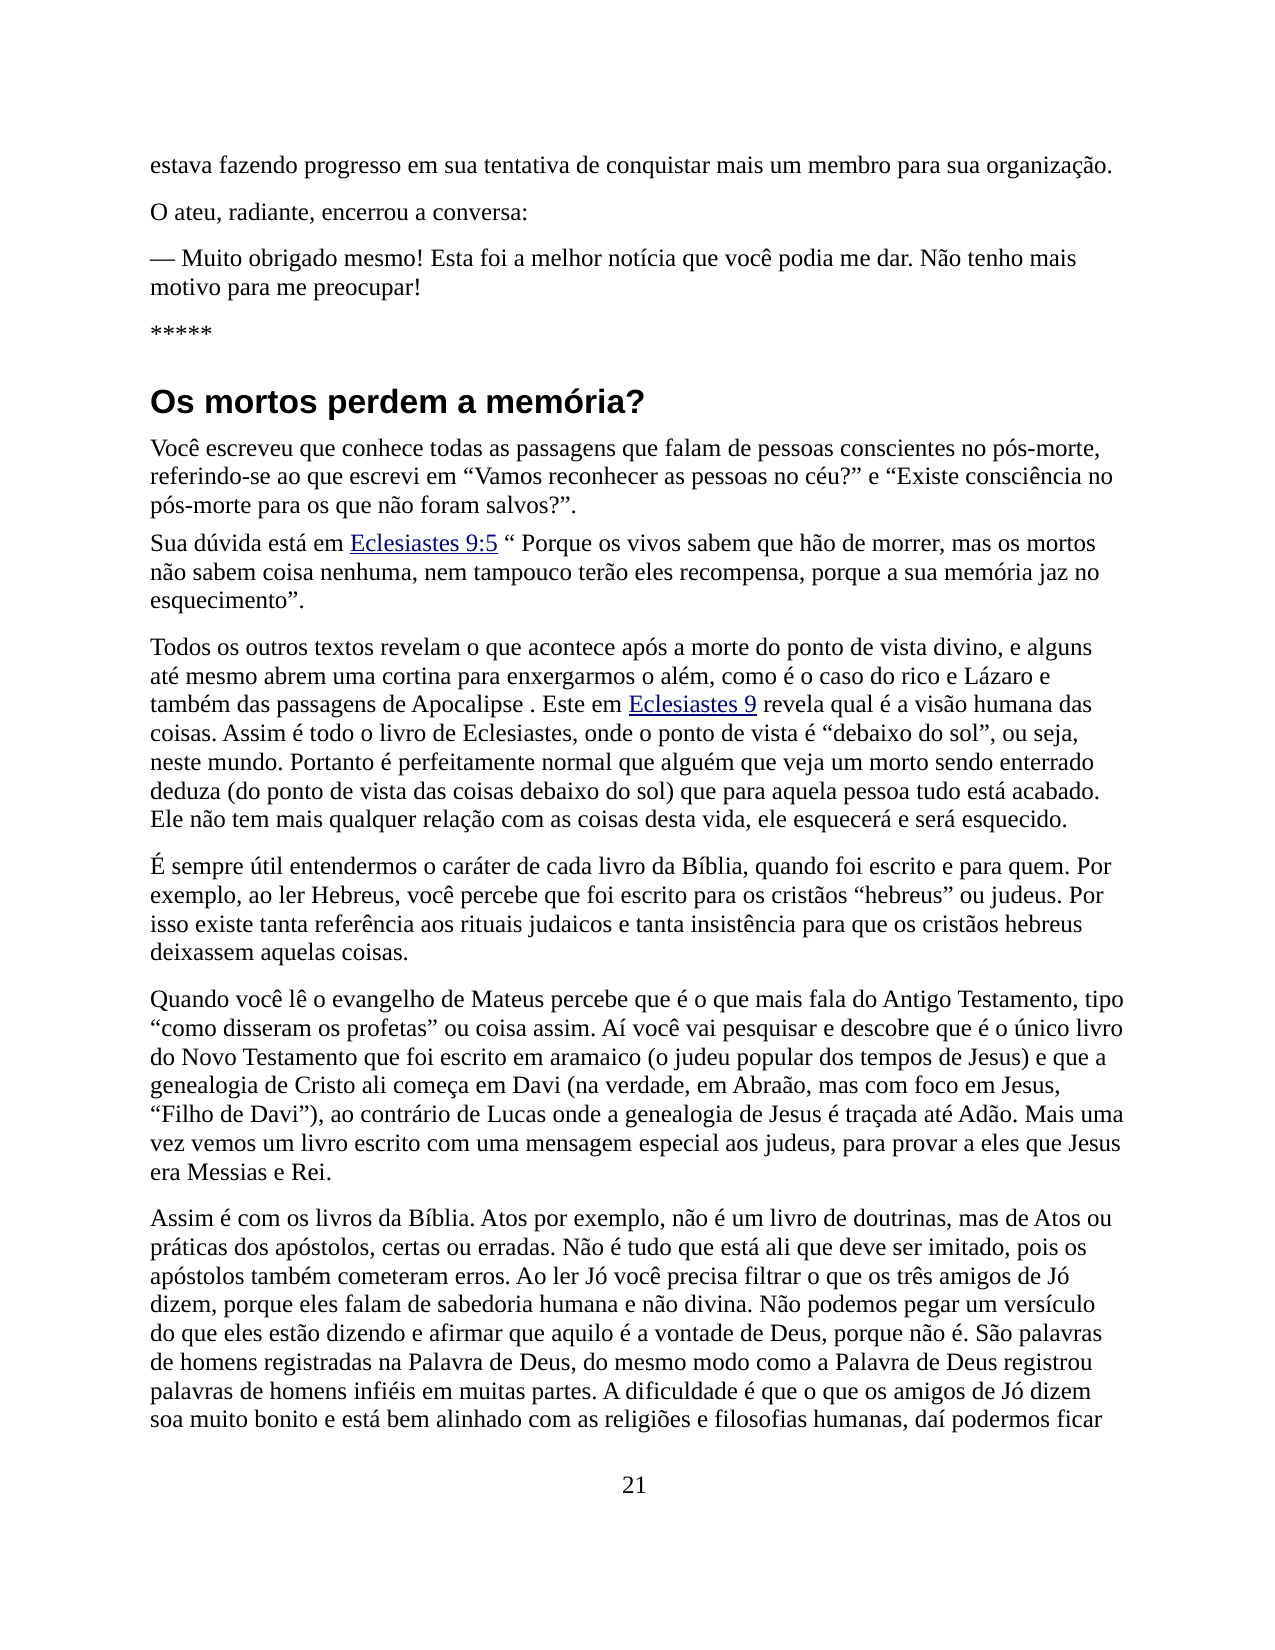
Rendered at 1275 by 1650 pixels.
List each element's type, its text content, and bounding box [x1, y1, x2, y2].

text O ateu, radiante, encerrou a conversa: [150, 197, 1125, 225]
text Todos os outros textos revelam o que acontece após a morte do ponto de vista divino, e alguns até mesmo abrem uma cortina para enxergarmos o além, como é o caso do rico e Lázaro e também das passagens de Apocalipse . Este em Eclesiastes 9 revela qual é a visão humana das coisas. Assim é todo o livro de Eclesiastes, onde o ponto de vista é “debaixo do sol”, ou seja, neste mundo. Portanto é perfeitamente normal que alguém que veja um morto sendo enterrado deduza (do ponto de vista das coisas debaixo do sol) que para aquela pessoa tudo está acabado. Ele não tem mais qualquer relação com as coisas desta vida, ele esquecerá e será esquecido. [150, 632, 1125, 833]
text Sua dúvida está em Eclesiastes 9:5 “ Porque os vivos sabem que hão de morrer, mas os mortos não sabem coisa nenhuma, nem tampouco terão eles recompensa, porque a sua memória jaz no esquecimento”. [150, 528, 1125, 614]
text É sempre útil entendermos o caráter de cada livro da Bíblia, quando foi escrito e para quem. Por exemplo, ao ler Hebreus, você percebe que foi escrito para os cristãos “hebreus” ou judeus. Por isso existe tanta referência aos rituais judaicos e tanta insistência para que os cristãos hebreus deixassem aquelas coisas. [150, 851, 1125, 966]
text estava fazendo progresso em sua tentativa de conquistar mais um membro para sua organização. [150, 150, 1125, 179]
text Quando você lê o evangelho de Mateus percebe que é o que mais fala do Antigo Testamento, tipo “como disseram os profetas” ou coisa assim. Aí você vai pesquisar e descobre que é o único livro do Novo Testamento que foi escrito em aramaico (o judeu popular dos tempos de Jesus) e que a genealogia de Cristo ali começa em Davi (na verdade, em Abraão, mas com foco em Jesus, “Filho de Davi”), ao contrário de Lucas onde a genealogia de Jesus é traçada até Adão. Mais uma vez vemos um livro escrito com uma mensagem especial aos judeus, para provar a eles que Jesus era Messias e Rei. [150, 984, 1125, 1185]
subtitle Os mortos perdem a memória? [150, 381, 1125, 420]
text Você escreveu que conhece todas as passagens que falam de pessoas conscientes no pós-morte, referindo-se ao que escrevi em “Vamos reconhecer as pessoas no céu?” e “Existe consciência no pós-morte para os que não foram salvos?”. [150, 433, 1125, 519]
text Assim é com os livros da Bíblia. Atos por exemplo, não é um livro de doutrinas, mas de Atos ou práticas dos apóstolos, certas ou erradas. Não é tudo que está ali que deve ser imitado, pois os apóstolos também cometeram erros. Ao ler Jó você precisa filtrar o que os três amigos de Jó dizem, porque eles falam de sabedoria humana e não divina. Não podemos pegar um versículo do que eles estão dizendo e afirmar que aquilo é a vontade de Deus, porque não é. São palavras de homens registradas na Palavra de Deus, do mesmo modo como a Palavra de Deus registrou palavras de homens infiéis em muitas partes. A dificuldade é que o que os amigos de Jó dizem soa muito bonito e está bem alinhado com as religiões e filosofias humanas, daí podermos ficar [150, 1203, 1125, 1433]
text — Muito obrigado mesmo! Esta foi a melhor notícia que você podia me dar. Não tenho mais motivo para me preocupar! [150, 243, 1125, 301]
text ***** [150, 319, 1125, 347]
